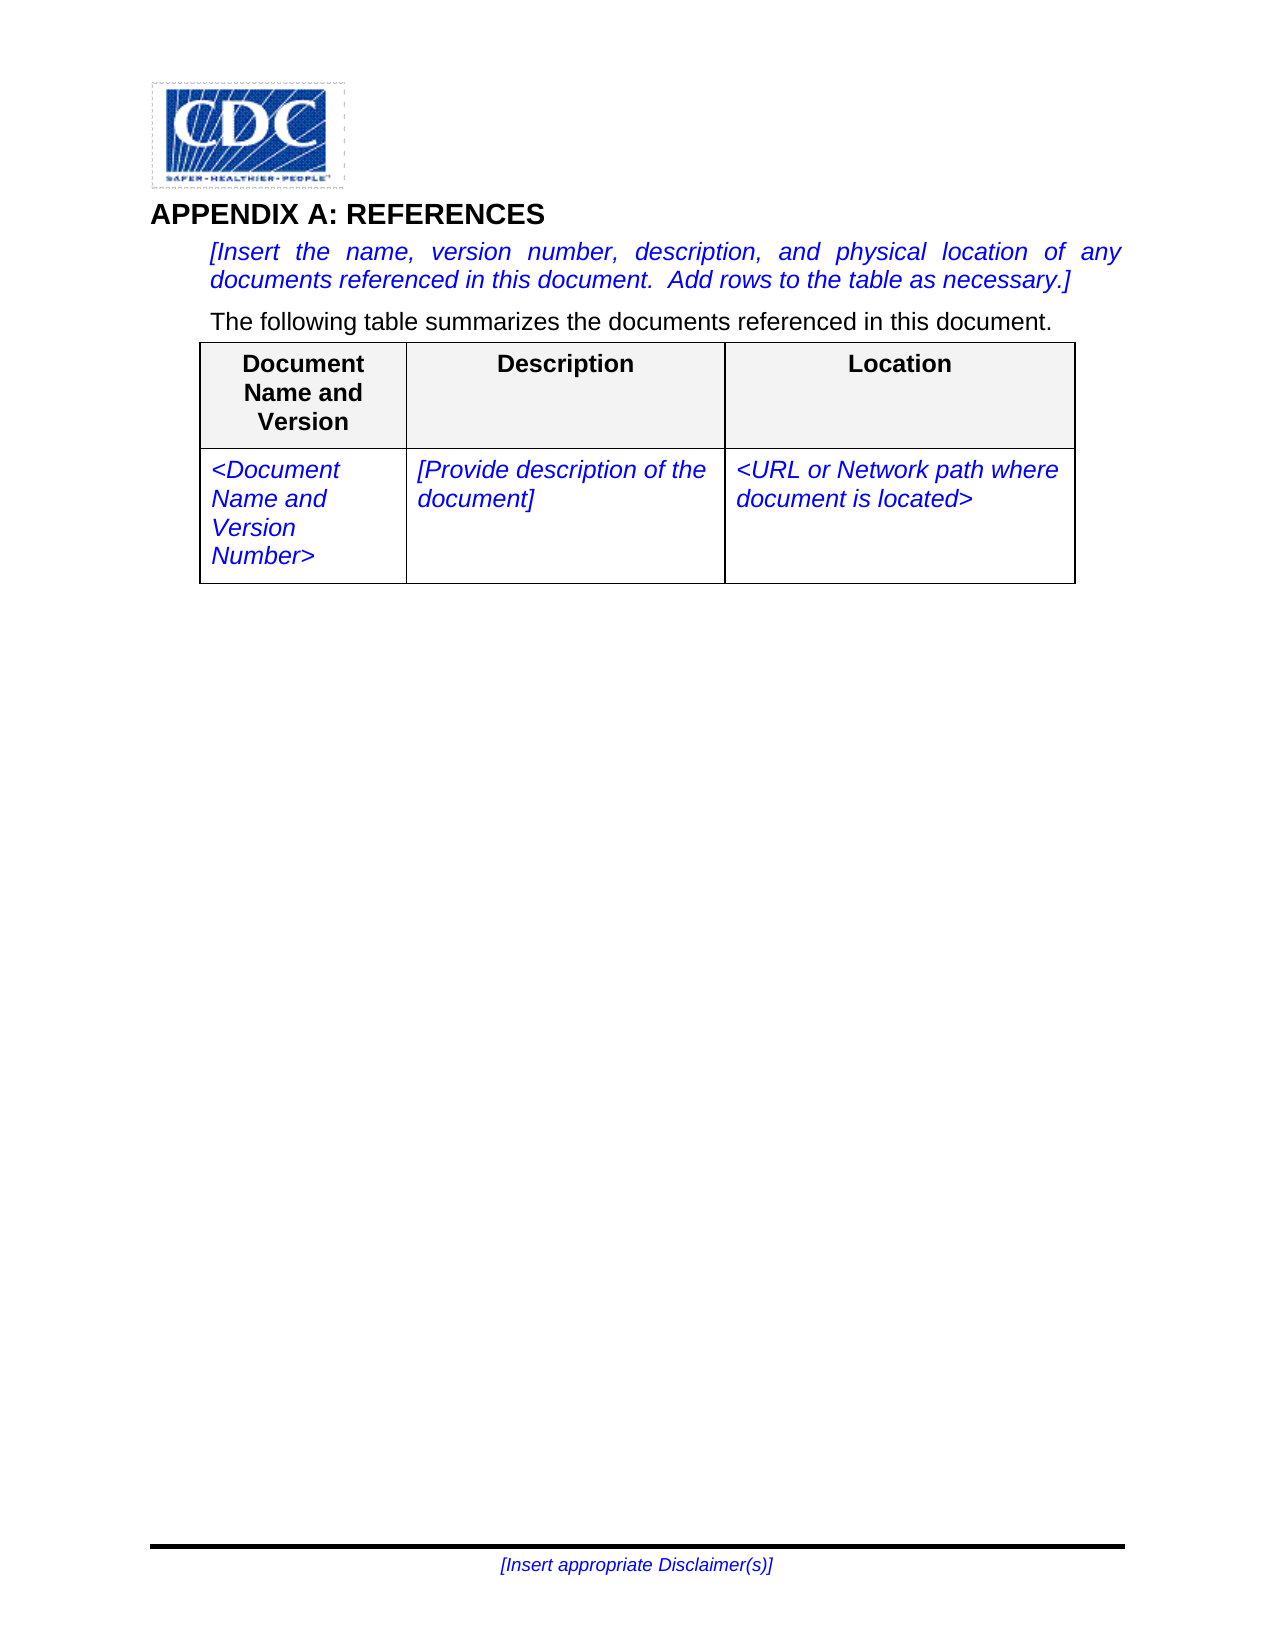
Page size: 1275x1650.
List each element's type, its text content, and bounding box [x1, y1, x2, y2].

text The following table summarizes the documents referenced in this document. [210, 307, 1125, 335]
table_header Description [407, 343, 724, 448]
table_cell [Provide description of the document] [407, 449, 724, 582]
table_header Location [726, 343, 1074, 448]
table_cell <Document Name and Version Number> [201, 449, 406, 582]
text APPENDIX A: REFERENCES [150, 197, 1125, 230]
table_cell <URL or Network path where document is located> [726, 449, 1074, 582]
table_header Document Name and Version [201, 343, 406, 448]
picture [151, 82, 346, 189]
text [Insert the name, version number, description, and physical location of any documents referenced in this document. Add rows to the table as necessary.] [210, 237, 1125, 294]
